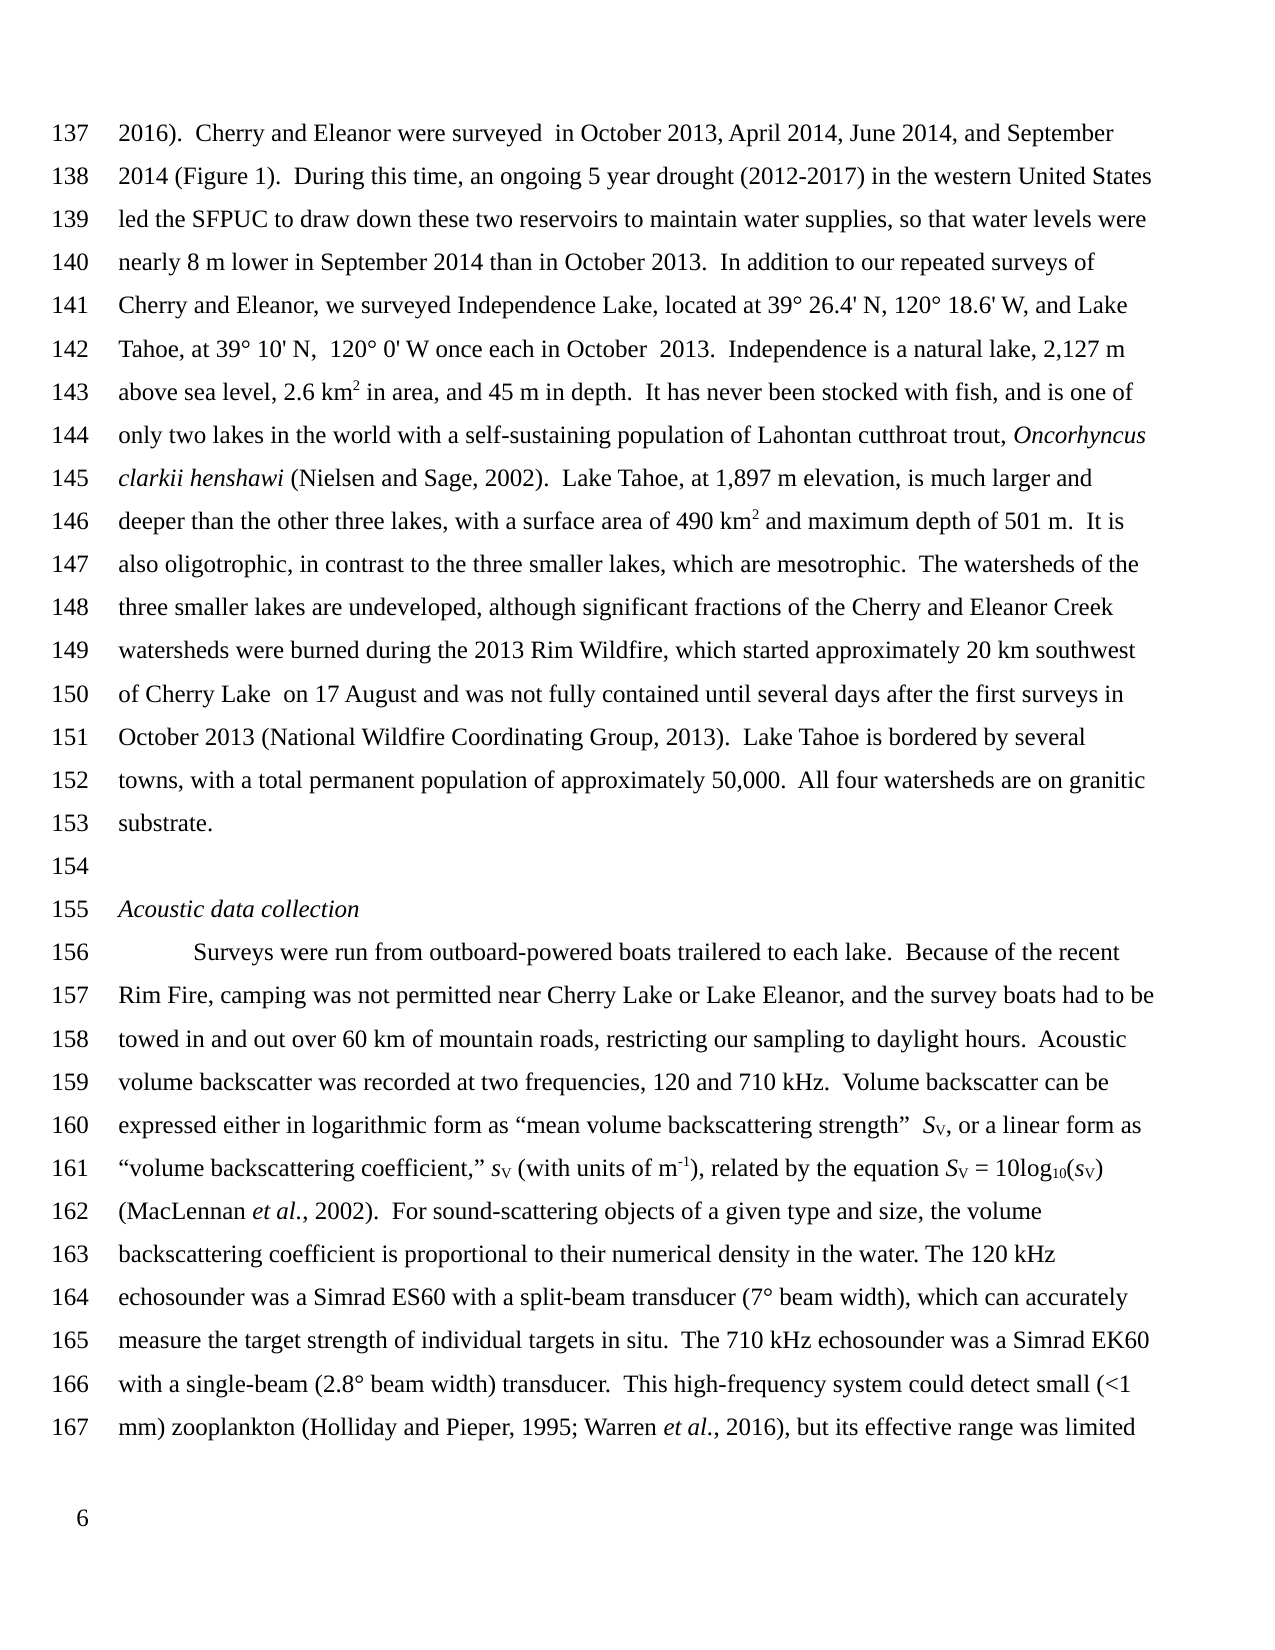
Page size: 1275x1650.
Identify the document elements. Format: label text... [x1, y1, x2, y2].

text 2016)⁠. Cherry and Eleanor were surveyed in October 2013, April 2014, June 2014, and September 2014 (Figure 1). During this time, an ongoing 5 year drought (2012-2017) in the western United States led the SFPUC to draw down these two reservoirs to maintain water supplies, so that water levels were nearly 8 m lower in September 2014 than in October 2013. In addition to our repeated surveys of Cherry and Eleanor, we surveyed Independence Lake, located at 39° 26.4' N, 120° 18.6' W, and Lake Tahoe, at 39° 10' N, 120° 0' W once each in October 2013. Independence is a natural lake, 2,127 m above sea level, 2.6 km2 in area, and 45 m in depth. It has never been stocked with fish, and is one of only two lakes in the world with a self-sustaining population of Lahontan cutthroat trout, Oncorhyncus clarkii henshawi (Nielsen and Sage, 2002)⁠. Lake Tahoe, at 1,897 m elevation, is much larger and deeper than the other three lakes, with a surface area of 490 km2 and maximum depth of 501 m. It is also oligotrophic, in contrast to the three smaller lakes, which are mesotrophic. The watersheds of the three smaller lakes are undeveloped, although significant fractions of the Cherry and Eleanor Creek watersheds were burned during the 2013 Rim Wildfire, which started approximately 20 km southwest of Cherry Lake on 17 August and was not fully contained until several days after the first surveys in October 2013 (National Wildfire Coordinating Group, 2013)⁠. Lake Tahoe is bordered by several towns, with a total permanent population of approximately 50,000. All four watersheds are on granitic substrate. [118, 118, 1157, 837]
text Surveys were run from outboard-powered boats trailered to each lake. Because of the recent Rim Fire, camping was not permitted near Cherry Lake or Lake Eleanor, and the survey boats had to be towed in and out over 60 km of mountain roads, restricting our sampling to daylight hours. Acoustic volume backscatter was recorded at two frequencies, 120 and 710 kHz. Volume backscatter can be expressed either in logarithmic form as “mean volume backscattering strength” SV, or a linear form as “volume backscattering coefficient,” sV (with units of m-1), related by the equation SV = 10log10(sV)(MacLennan et al., 2002)⁠. For sound-scattering objects of a given type and size, the volume backscattering coefficient is proportional to their numerical density in the water. The 120 kHz echosounder was a Simrad ES60 with a split-beam transducer (7° beam width), which can accurately measure the target strength of individual targets in situ. The 710 kHz echosounder was a Simrad EK60 with a single-beam (2.8° beam width) transducer. This high-frequency system could detect small (<1 mm) zooplankton (Holliday and Pieper, 1995; Warren et al., 2016)⁠, but its effective range was limited [118, 937, 1157, 1441]
text Acoustic data collection [118, 894, 1157, 923]
